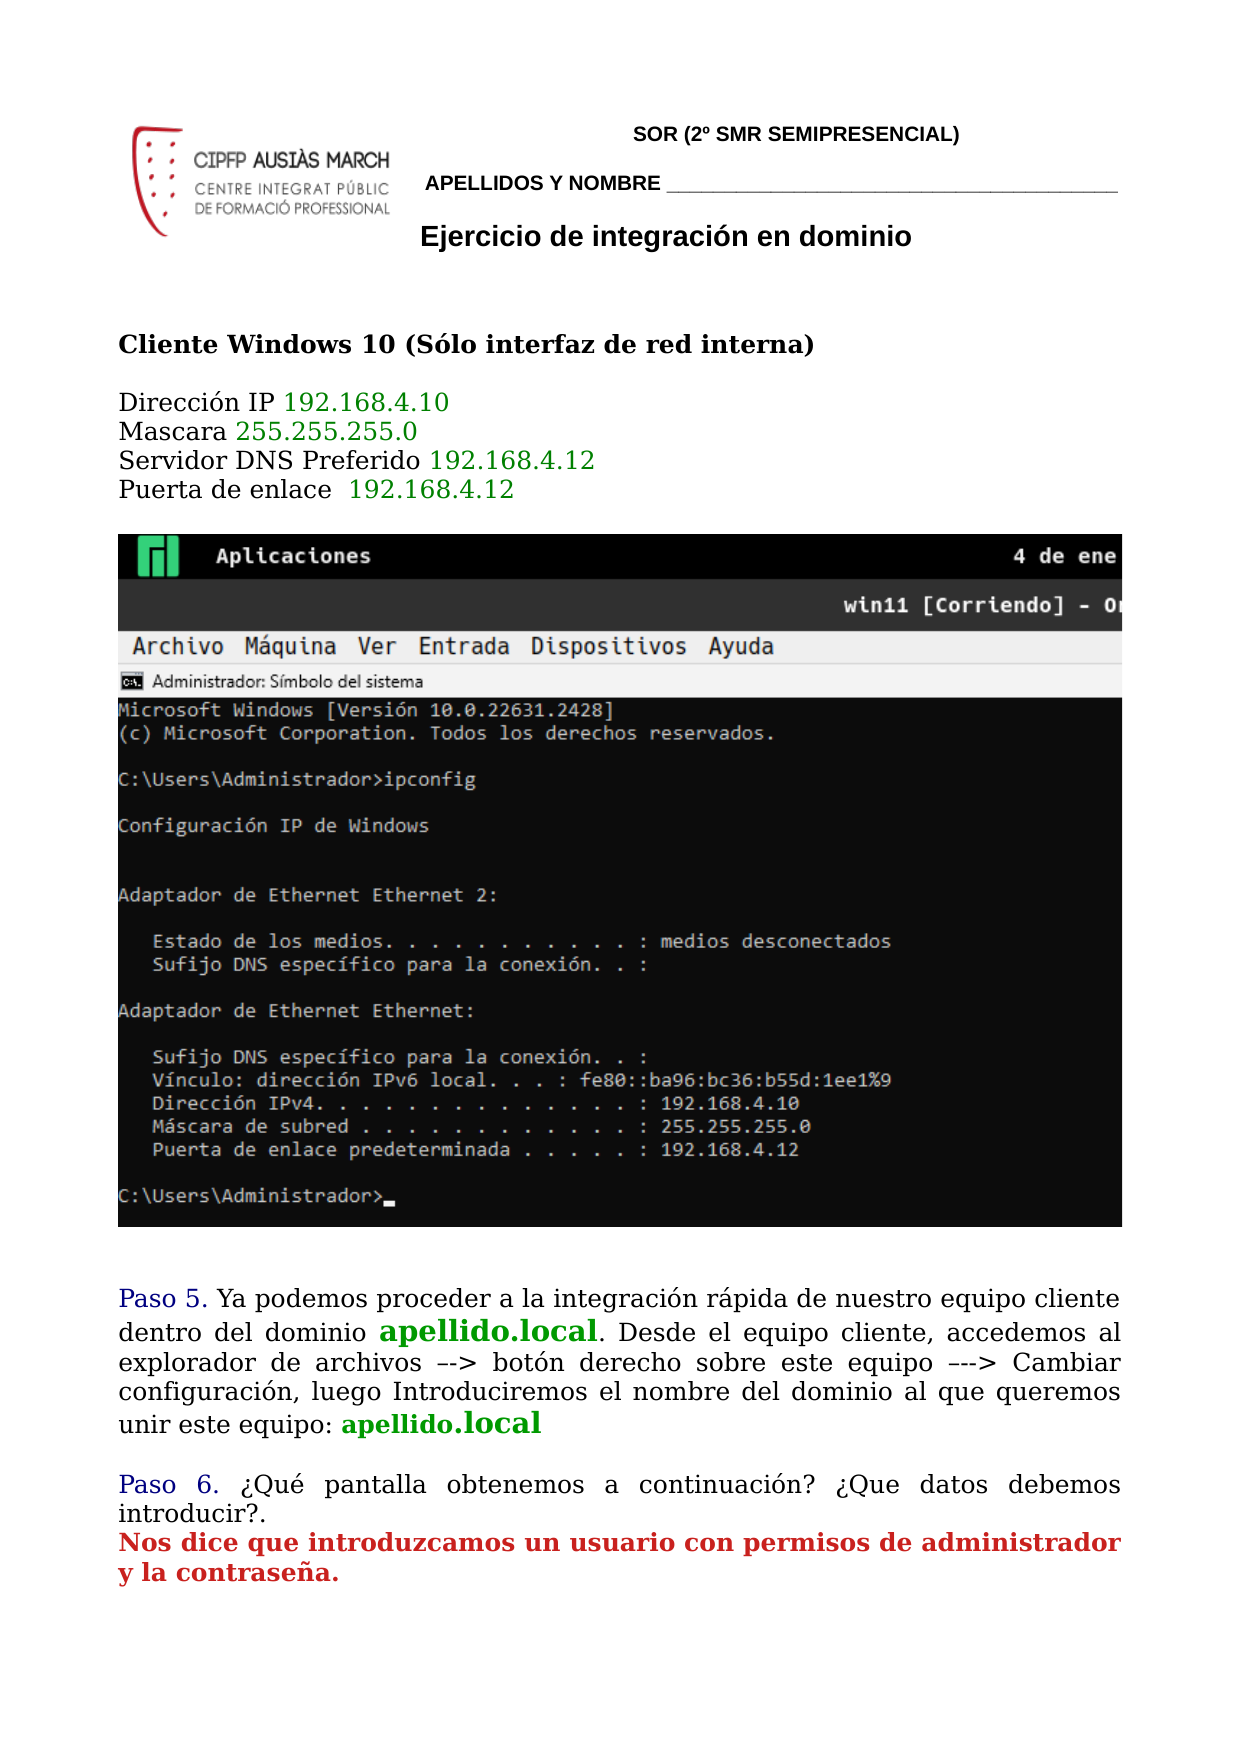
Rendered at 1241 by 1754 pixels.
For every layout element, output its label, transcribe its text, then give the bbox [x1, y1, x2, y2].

text Paso 5. Ya podemos proceder a la integración rápida de nuestro equipo cliente dentro del dominio apellido.local. Desde el equipo cliente, accedemos al explorador de archivos –-> botón derecho sobre este equipo –--> Cambiar configuración, luego Introduciremos el nombre del dominio al que queremos unir este equipo: apellido.local [118, 1285, 1122, 1441]
picture [119, 117, 402, 249]
text Dirección IP 192.168.4.10 [118, 388, 1122, 417]
text Nos dice que introduzcamos un usuario con permisos de administrador y la contraseña. [118, 1528, 1122, 1587]
text Servidor DNS Preferido 192.168.4.12 [118, 447, 1122, 476]
text Mascara 255.255.255.0 [118, 417, 1122, 447]
text Puerta de enlace 192.168.4.12 [118, 476, 1122, 505]
text Paso 6. ¿Qué pantalla obtenemos a continuación? ¿Que datos debemos introducir?. [118, 1470, 1122, 1528]
text Cliente Windows 10 (Sólo interfaz de red interna) [118, 330, 1122, 359]
picture [118, 534, 1123, 1227]
